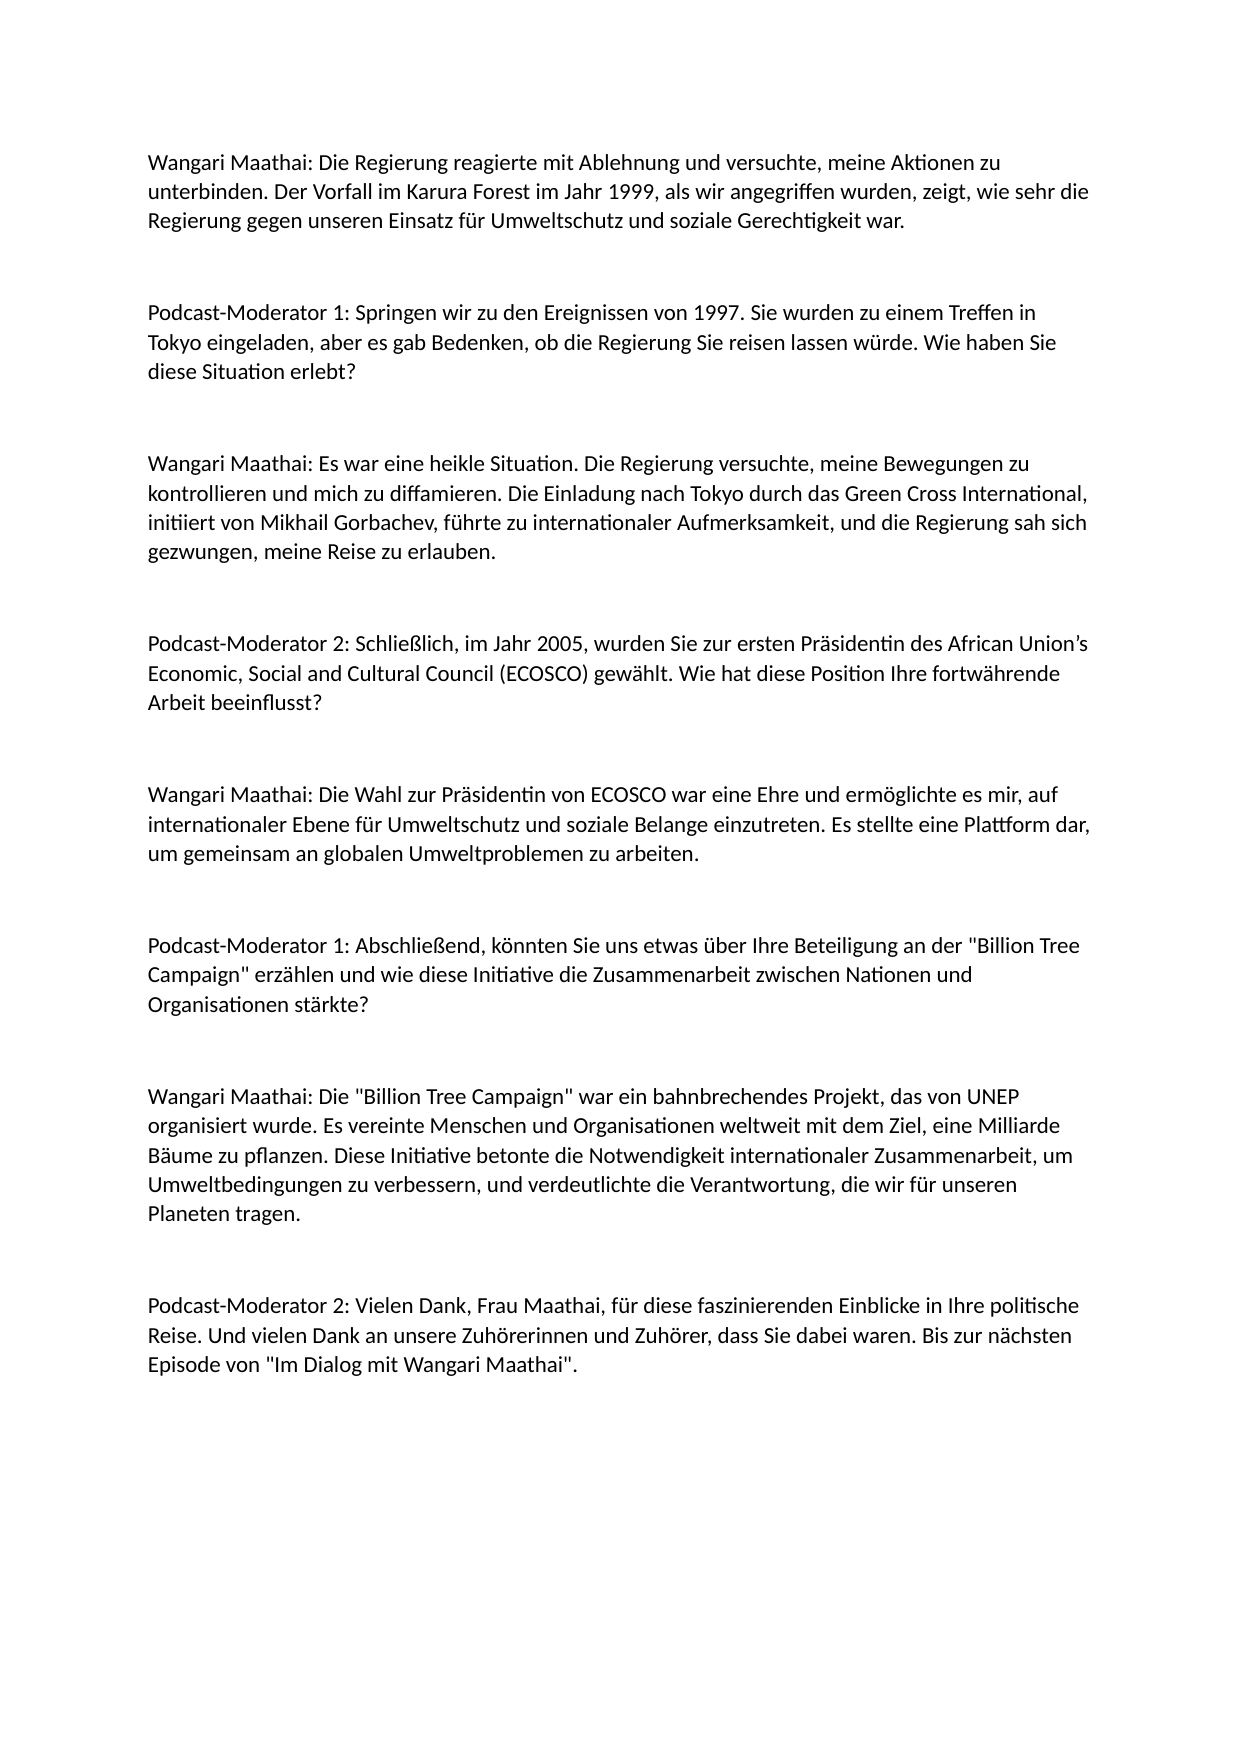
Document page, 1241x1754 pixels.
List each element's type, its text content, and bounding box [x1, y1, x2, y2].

text Podcast-Moderator 1: Abschließend, könnten Sie uns etwas über Ihre Beteiligung an der "Billion Tree Campaign" erzählen und wie diese Initiative die Zusammenarbeit zwischen Nationen und Organisationen stärkte? [148, 931, 1093, 1018]
text Podcast-Moderator 1: Springen wir zu den Ereignissen von 1997. Sie wurden zu einem Treffen in Tokyo eingeladen, aber es gab Bedenken, ob die Regierung Sie reisen lassen würde. Wie haben Sie diese Situation erlebt? [148, 298, 1093, 385]
text Wangari Maathai: Die "Billion Tree Campaign" war ein bahnbrechendes Projekt, das von UNEP organisiert wurde. Es vereinte Menschen und Organisationen weltweit mit dem Ziel, eine Milliarde Bäume zu pflanzen. Diese Initiative betonte die Notwendigkeit internationaler Zusammenarbeit, um Umweltbedingungen zu verbessern, und verdeutlichte die Verantwortung, die wir für unseren Planeten tragen. [148, 1082, 1093, 1227]
text Wangari Maathai: Die Wahl zur Präsidentin von ECOSCO war eine Ehre und ermöglichte es mir, auf internationaler Ebene für Umweltschutz und soziale Belange einzutreten. Es stellte eine Plattform dar, um gemeinsam an globalen Umweltproblemen zu arbeiten. [148, 780, 1093, 867]
text Podcast-Moderator 2: Schließlich, im Jahr 2005, wurden Sie zur ersten Präsidentin des African Union’s Economic, Social and Cultural Council (ECOSCO) gewählt. Wie hat diese Position Ihre fortwährende Arbeit beeinflusst? [148, 629, 1093, 716]
text Wangari Maathai: Es war eine heikle Situation. Die Regierung versuchte, meine Bewegungen zu kontrollieren und mich zu diffamieren. Die Einladung nach Tokyo durch das Green Cross International, initiiert von Mikhail Gorbachev, führte zu internationaler Aufmerksamkeit, und die Regierung sah sich gezwungen, meine Reise zu erlauben. [148, 449, 1093, 565]
text Wangari Maathai: Die Regierung reagierte mit Ablehnung und versuchte, meine Aktionen zu unterbinden. Der Vorfall im Karura Forest im Jahr 1999, als wir angegriffen wurden, zeigt, wie sehr die Regierung gegen unseren Einsatz für Umweltschutz und soziale Gerechtigkeit war. [148, 148, 1093, 234]
text Podcast-Moderator 2: Vielen Dank, Frau Maathai, für diese faszinierenden Einblicke in Ihre politische Reise. Und vielen Dank an unsere Zuhörerinnen und Zuhörer, dass Sie dabei waren. Bis zur nächsten Episode von "Im Dialog mit Wangari Maathai". [148, 1292, 1093, 1378]
